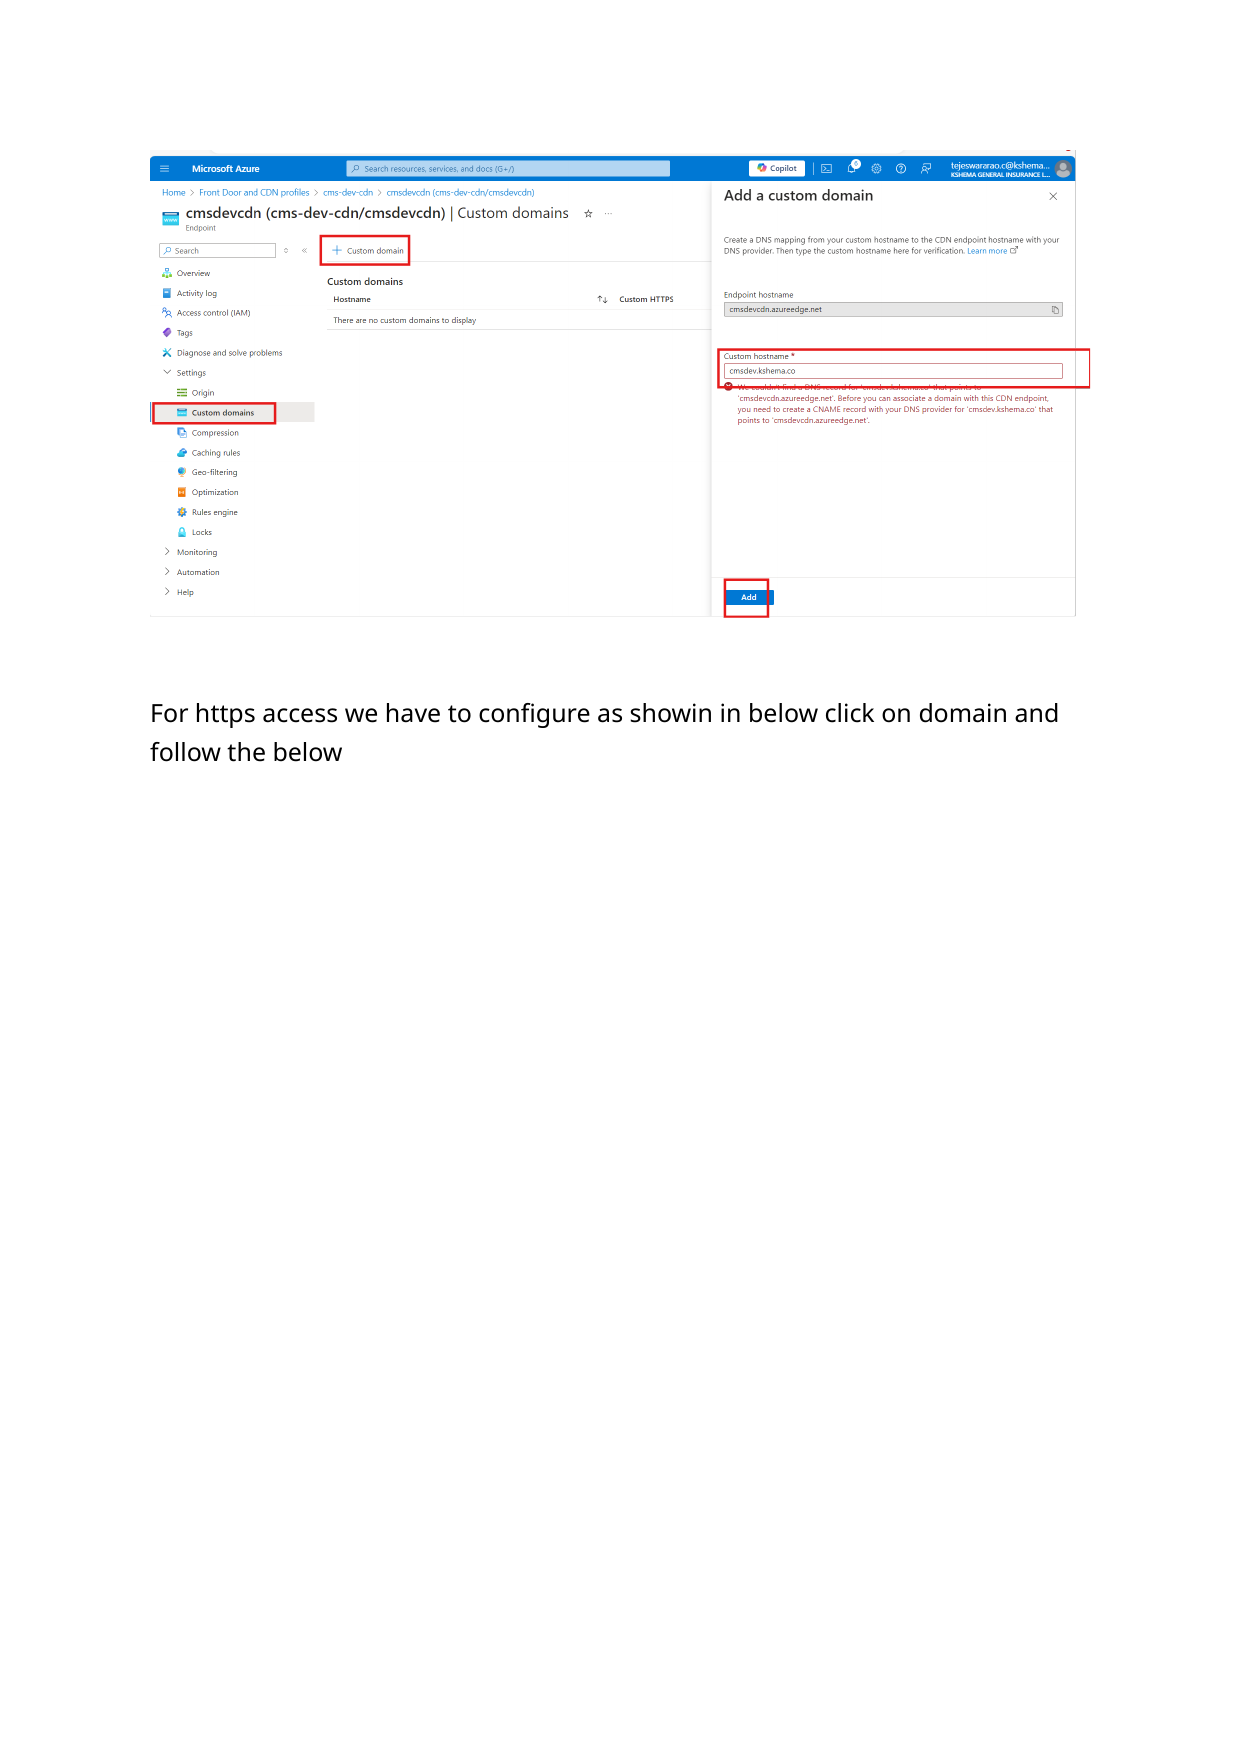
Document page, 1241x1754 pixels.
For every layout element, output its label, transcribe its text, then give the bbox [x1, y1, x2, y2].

text For https access we have to configure as showin in below click on domain and follow the below [150, 695, 1090, 769]
